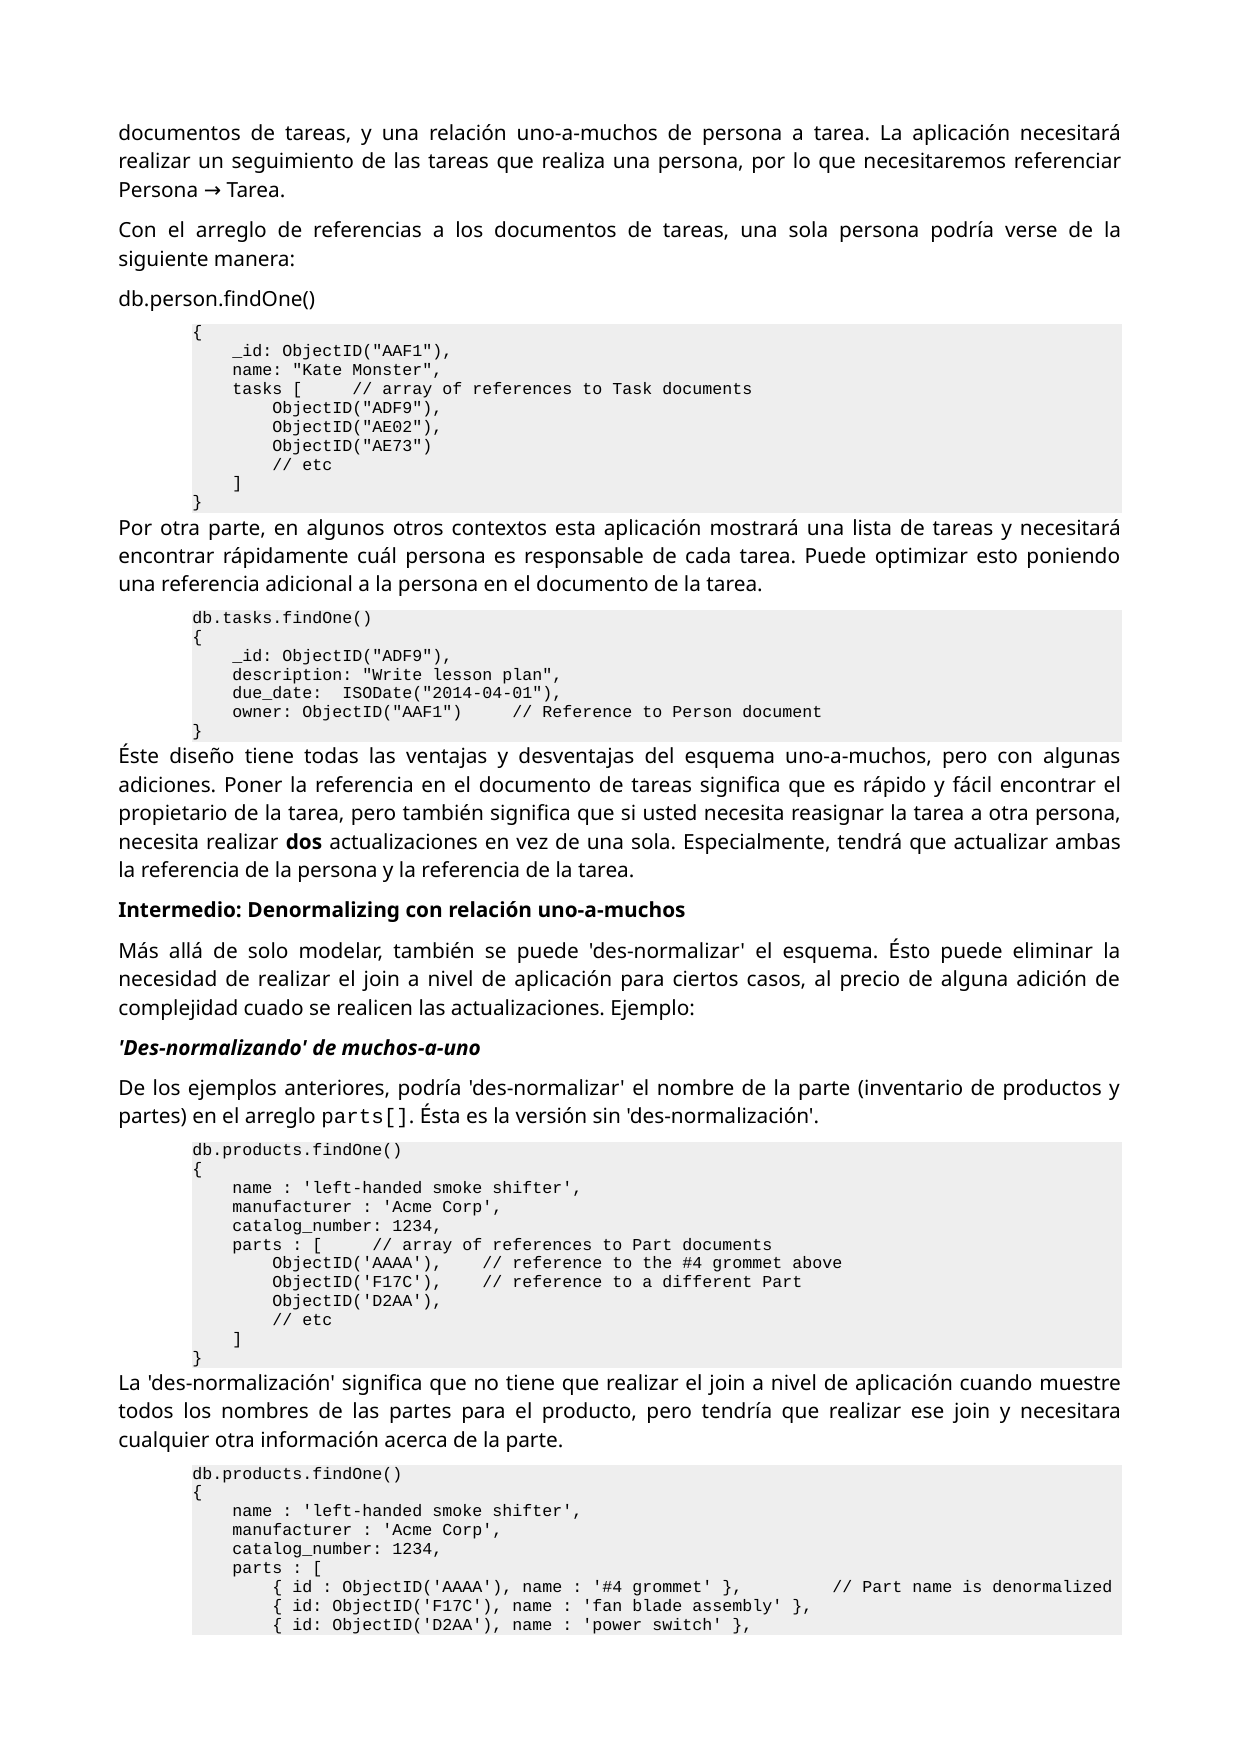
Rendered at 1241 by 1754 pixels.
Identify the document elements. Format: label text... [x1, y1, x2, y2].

text } [192, 494, 1122, 513]
text catalog_number: 1234, [192, 1217, 1122, 1236]
text { [192, 324, 1122, 343]
text De los ejemplos anteriores, podría 'des-normalizar' el nombre de la parte (inventario de productos y partes) en el arreglo parts[]. Ésta es la versión sin 'des-normalización'. [118, 1073, 1122, 1130]
text ObjectID('AAAA'), // reference to the #4 grommet above [192, 1255, 1122, 1274]
text name : 'left-handed smoke shifter', [192, 1503, 1122, 1522]
text { id: ObjectID('F17C'), name : 'fan blade assembly' }, [192, 1597, 1122, 1616]
text Intermedio: Denormalizing con relación uno-a-muchos [118, 896, 1122, 924]
text } [192, 723, 1122, 742]
text ] [192, 1330, 1122, 1349]
text Más allá de solo modelar, también se puede 'des-normalizar' el esquema. Ésto puede eliminar la necesidad de realizar el join a nivel de aplicación para ciertos casos, al precio de alguna adición de complejidad cuado se realicen las actualizaciones. Ejemplo: [118, 936, 1122, 1021]
text _id: ObjectID("ADF9"), [192, 647, 1122, 666]
text ObjectID('F17C'), // reference to a different Part [192, 1274, 1122, 1293]
text parts : [ [192, 1559, 1122, 1578]
text documentos de tareas, y una relación uno-a-muchos de persona a tarea. La aplicación necesitará realizar un seguimiento de las tareas que realiza una persona, por lo que necesitaremos referenciar Persona → Tarea. [118, 118, 1122, 203]
text description: "Write lesson plan", [192, 666, 1122, 685]
text { id : ObjectID('AAAA'), name : '#4 grommet' }, // Part name is denormalized [192, 1578, 1122, 1597]
text { [192, 1161, 1122, 1179]
text parts : [ // array of references to Part documents [192, 1236, 1122, 1255]
text ObjectID('D2AA'), [192, 1293, 1122, 1312]
text // etc [192, 456, 1122, 475]
text { id: ObjectID('D2AA'), name : 'power switch' }, [192, 1616, 1122, 1635]
text catalog_number: 1234, [192, 1541, 1122, 1559]
text db.person.findOne() [118, 284, 1122, 312]
text _id: ObjectID("AAF1"), [192, 343, 1122, 362]
text tasks [ // array of references to Task documents [192, 381, 1122, 399]
text due_date: ISODate("2014-04-01"), [192, 685, 1122, 704]
text Por otra parte, en algunos otros contextos esta aplicación mostrará una lista de tareas y necesitará encontrar rápidamente cuál persona es responsable de cada tarea. Puede optimizar esto poniendo una referencia adicional a la persona en el documento de la tarea. [118, 513, 1122, 598]
text manufacturer : 'Acme Corp', [192, 1198, 1122, 1217]
text ObjectID("ADF9"), [192, 399, 1122, 418]
text Éste diseño tiene todas las ventajas y desventajas del esquema uno-a-muchos, pero con algunas adiciones. Poner la referencia en el documento de tareas significa que es rápido y fácil encontrar el propietario de la tarea, pero también significa que si usted necesita reasignar la tarea a otra persona, necesita realizar dos actualizaciones en vez de una sola. Especialmente, tendrá que actualizar ambas la referencia de la persona y la referencia de la tarea. [118, 742, 1122, 884]
text name: "Kate Monster", [192, 362, 1122, 381]
text 'Des-normalizando' de muchos-a-uno [118, 1033, 1122, 1061]
text ObjectID("AE02"), [192, 418, 1122, 437]
text db.products.findOne() [192, 1465, 1122, 1484]
text Con el arreglo de referencias a los documentos de tareas, una sola persona podría verse de la siguiente manera: [118, 215, 1122, 272]
text ] [192, 475, 1122, 494]
text ObjectID("AE73") [192, 437, 1122, 456]
text db.products.findOne() [192, 1142, 1122, 1161]
text manufacturer : 'Acme Corp', [192, 1522, 1122, 1541]
text { [192, 628, 1122, 647]
text name : 'left-handed smoke shifter', [192, 1179, 1122, 1198]
text La 'des-normalización' significa que no tiene que realizar el join a nivel de aplicación cuando muestre todos los nombres de las partes para el producto, pero tendría que realizar ese join y necesitara cualquier otra información acerca de la parte. [118, 1368, 1122, 1453]
text // etc [192, 1312, 1122, 1330]
text db.tasks.findOne() [192, 610, 1122, 628]
text { [192, 1484, 1122, 1503]
text owner: ObjectID("AAF1") // Reference to Person document [192, 704, 1122, 723]
text } [192, 1349, 1122, 1368]
